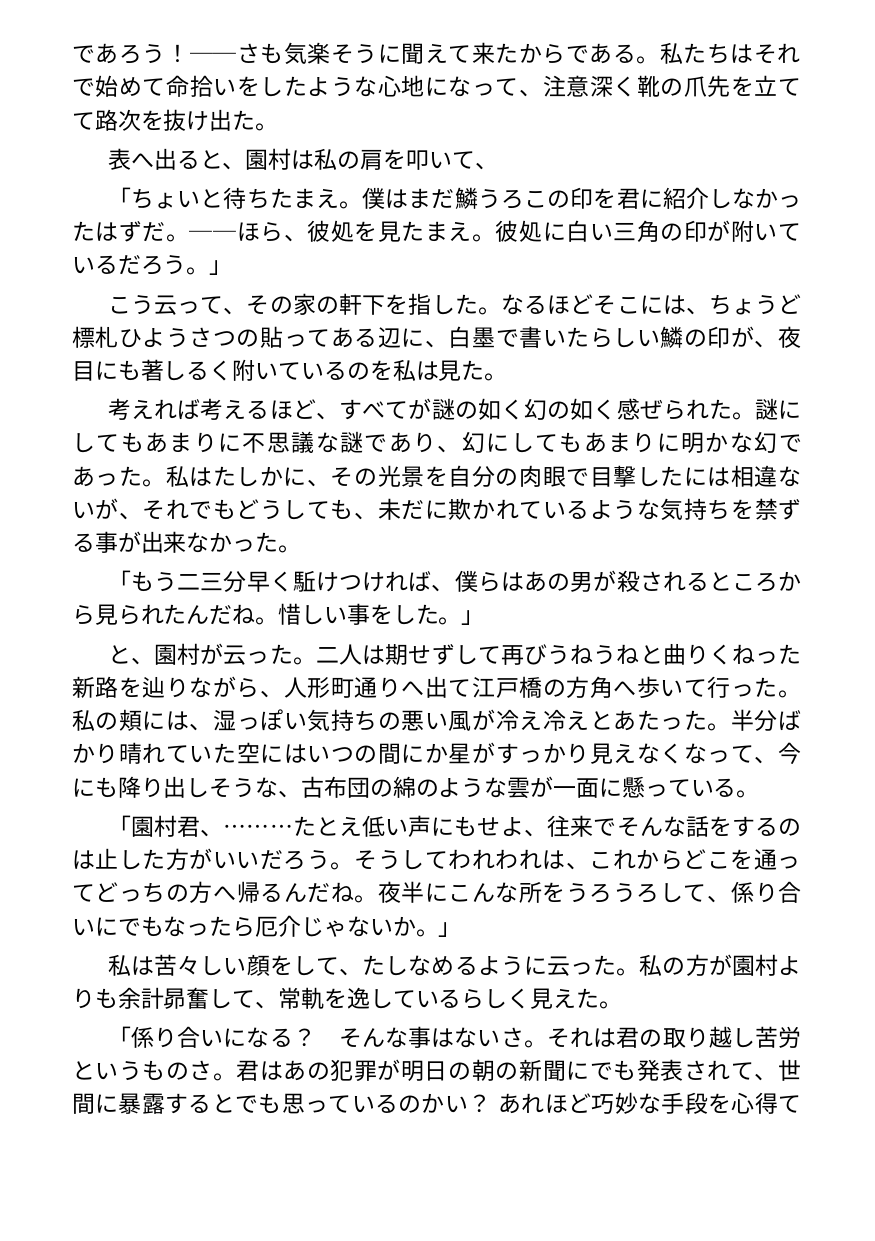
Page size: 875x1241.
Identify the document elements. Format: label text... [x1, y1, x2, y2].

text であろう！──さも気楽そうに聞えて来たからである。私たちはそれで始めて命拾いをしたような心地になって、注意深く靴の爪先を立てて路次を抜け出た。 [72, 36, 802, 136]
text と、園村が云った。二人は期せずして再びうねうねと曲りくねった新路を辿りながら、人形町通りへ出て江戸橋の方角へ歩いて行った。私の頬には、湿っぽい気持ちの悪い風が冷え冷えとあたった。半分ばかり晴れていた空にはいつの間にか星がすっかり見えなくなって、今にも降り出しそうな、古布団の綿のような雲が一面に懸っている。 [72, 637, 802, 803]
text 「園村君、………たとえ低い声にもせよ、往来でそんな話をするのは止した方がいいだろう。そうしてわれわれは、これからどこを通ってどっちの方へ帰るんだね。夜半にこんな所をうろうろして、係り合いにでもなったら厄介じゃないか。」 [72, 809, 802, 942]
text こう云って、その家の軒下を指した。なるほどそこには、ちょうど標札ひようさつの貼ってある辺に、白墨で書いたらしい鱗の印が、夜目にも著しるく附いているのを私は見た。 [72, 286, 802, 386]
text 「もう二三分早く駈けつければ、僕らはあの男が殺されるところから見られたんだね。惜しい事をした。」 [72, 564, 802, 631]
text 表へ出ると、園村は私の肩を叩いて、 [72, 142, 802, 175]
text 「ちょいと待ちたまえ。僕はまだ鱗うろこの印を君に紹介しなかったはずだ。──ほら、彼処を見たまえ。彼処に白い三角の印が附いているだろう。」 [72, 181, 802, 281]
text 私は苦々しい顔をして、たしなめるように云った。私の方が園村よりも余計昴奮して、常軌を逸しているらしく見えた。 [72, 947, 802, 1014]
text 「係り合いになる？ そんな事はないさ。それは君の取り越し苦労というものさ。君はあの犯罪が明日の朝の新聞にでも発表されて、世間に暴露するとでも思っているのかい？ あれほど巧妙な手段を心得て [72, 1020, 802, 1119]
text 考えれば考えるほど、すべてが謎の如く幻の如く感ぜられた。謎にしてもあまりに不思議な謎であり、幻にしてもあまりに明かな幻であった。私はたしかに、その光景を自分の肉眼で目撃したには相違ないが、それでもどうしても、未だに欺かれているような気持ちを禁ずる事が出来なかった。 [72, 392, 802, 558]
